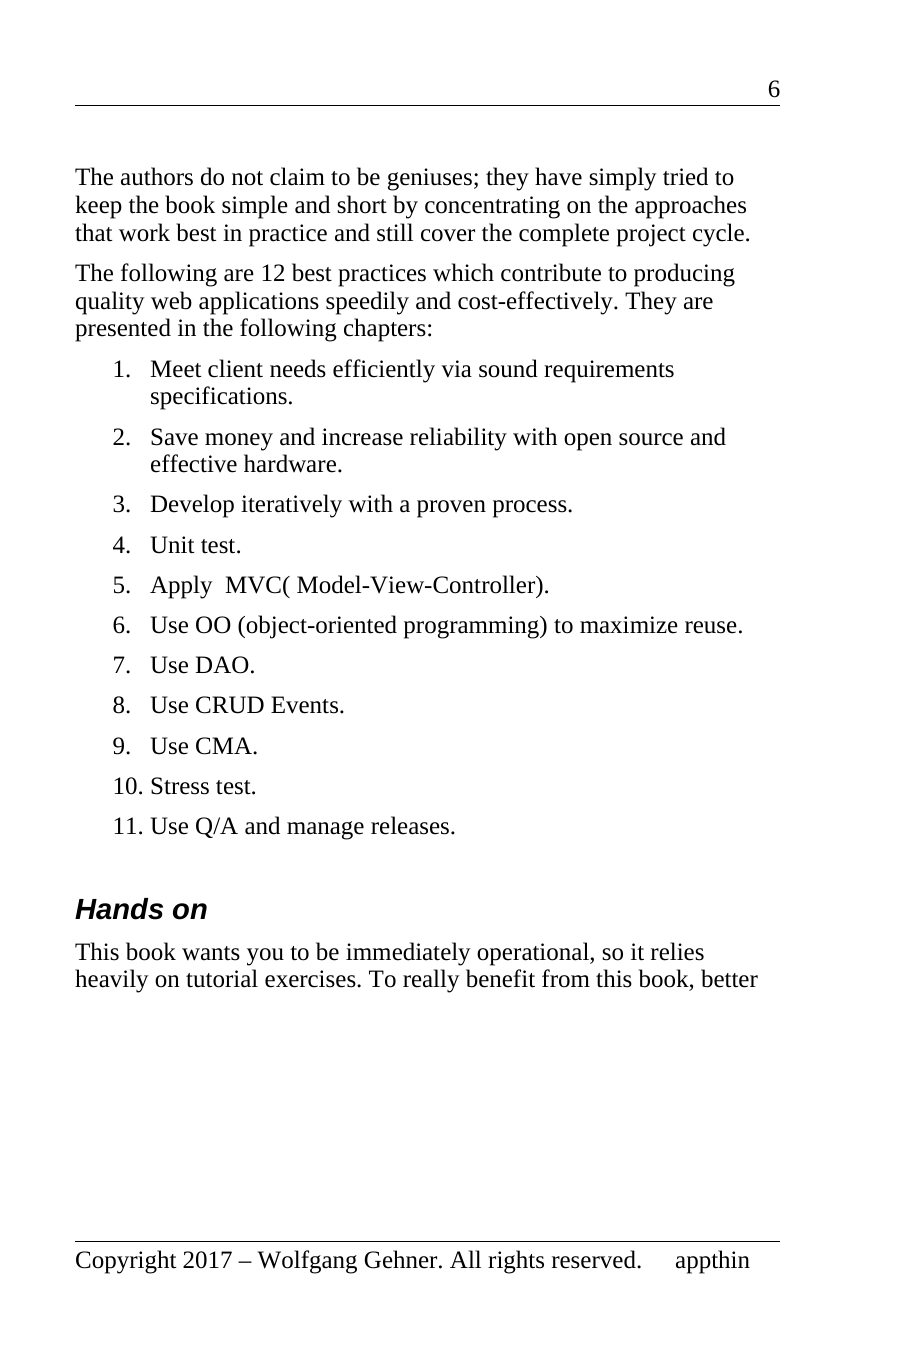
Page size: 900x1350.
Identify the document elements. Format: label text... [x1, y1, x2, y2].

list Use Q/A and manage releases. [112, 812, 780, 840]
text The authors do not claim to be geniuses; they have simply tried to keep the book simple and short by concentrating on the approaches that work best in practice and still cover the complete project cycle. [75, 163, 780, 247]
list Save money and increase reliability with open source and effective hardware. [112, 423, 780, 478]
list Use OO (object-oriented programming) to maximize reuse. [112, 611, 780, 639]
list Apply MVC( Model-View-Controller). [112, 571, 780, 599]
list Meet client needs efficiently via sound requirements specifications. [112, 355, 780, 410]
list Stress test. [112, 772, 780, 800]
text The following are 12 best practices which contribute to producing quality web applications speedily and cost-effectively. They are presented in the following chapters: [75, 259, 780, 342]
text This book wants you to be immediately operational, so it relies heavily on tutorial exercises. To really benefit from this book, better [75, 938, 780, 993]
list Use CMA. [112, 732, 780, 759]
text Hands on [75, 893, 780, 925]
list Unit test. [112, 531, 780, 558]
list Use DAO. [112, 651, 780, 679]
list Use CRUD Events. [112, 692, 780, 719]
list Develop iteratively with a proven process. [112, 491, 780, 518]
